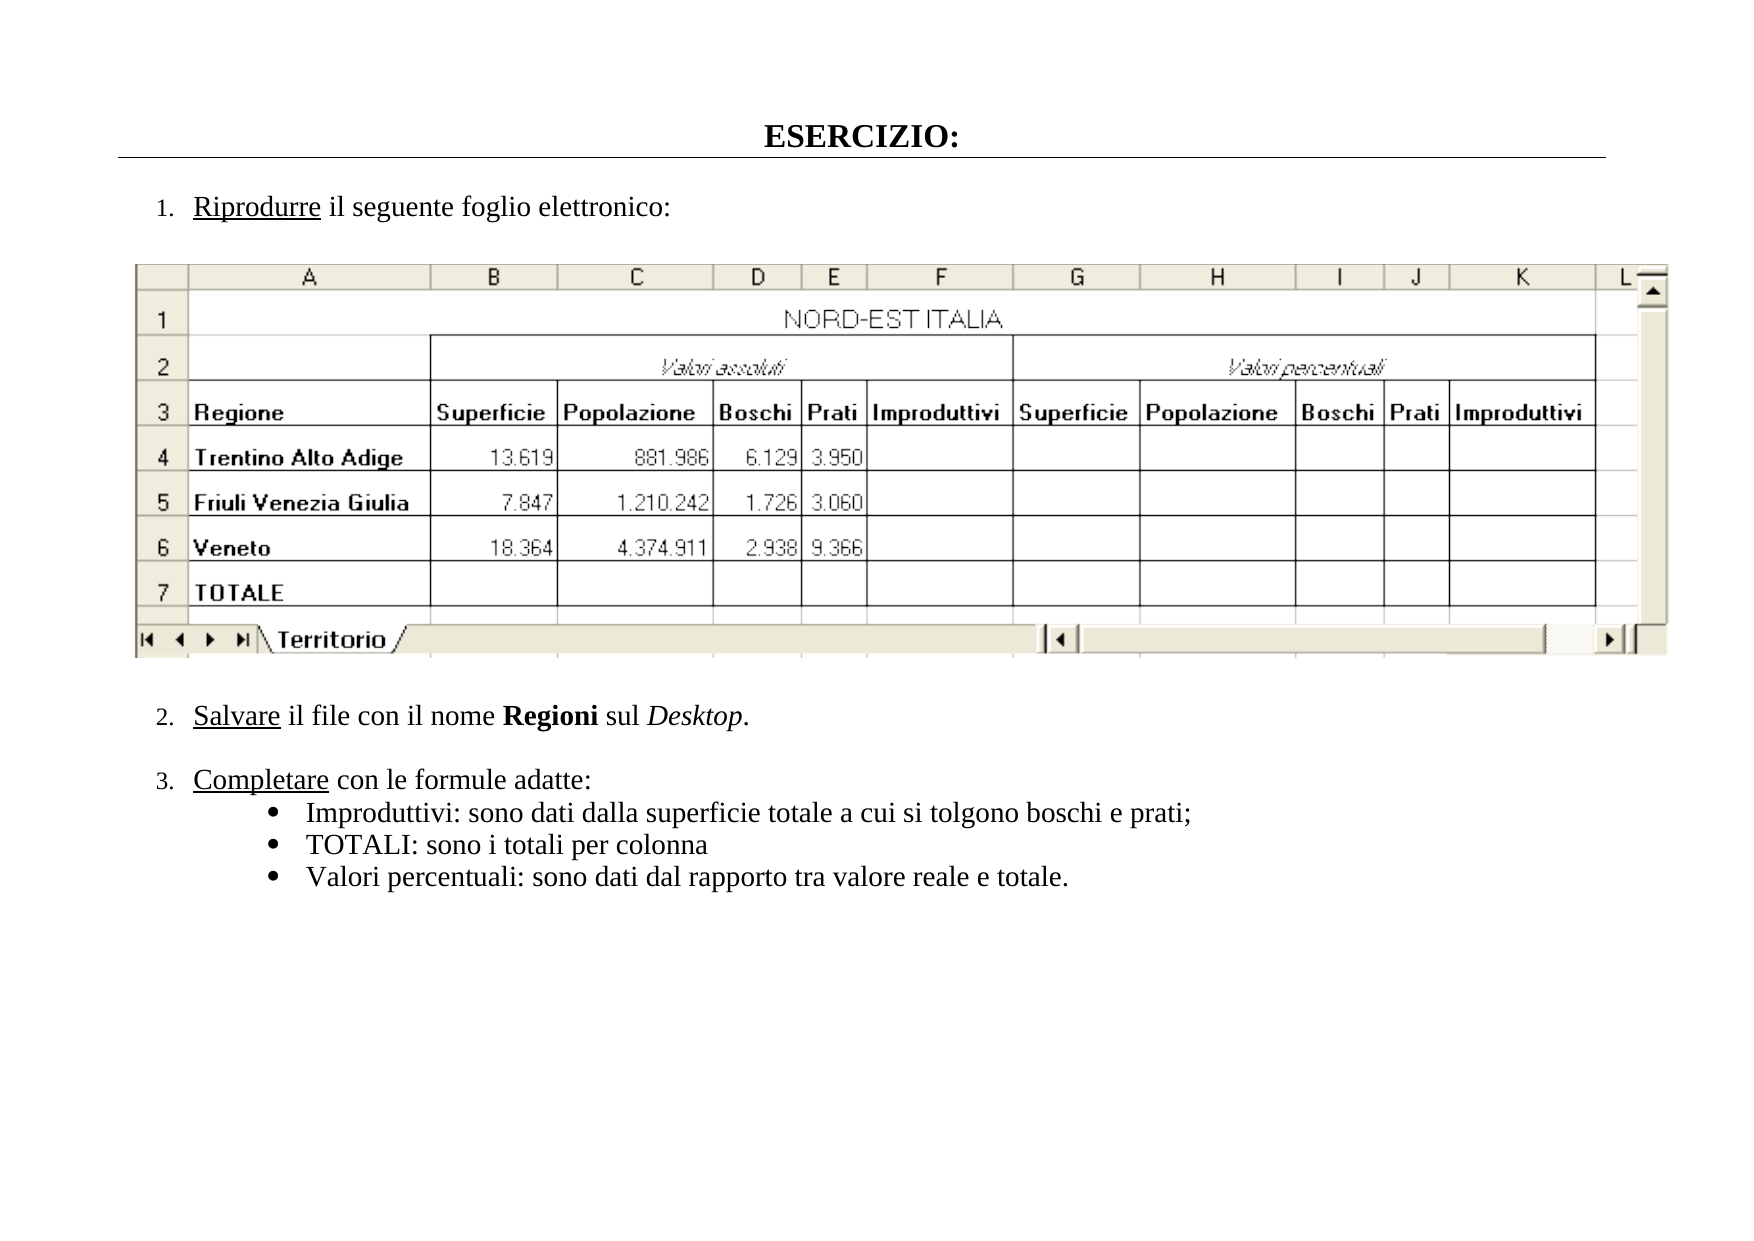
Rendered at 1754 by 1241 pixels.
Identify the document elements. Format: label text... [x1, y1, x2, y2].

list Valori percentuali: sono dati dal rapporto tra valore reale e totale. [268, 861, 1606, 893]
list Improduttivi: sono dati dalla superficie totale a cui si tolgono boschi e prati; [268, 796, 1606, 828]
list Completare con le formule adatte: [156, 764, 1606, 796]
list Riprodurre il seguente foglio elettronico: [156, 190, 1606, 223]
list TOTALI: sono i totali per colonna [268, 828, 1606, 861]
text ESERCIZIO: [118, 118, 1606, 157]
list Salvare il file con il nome Regioni sul Desktop. [156, 699, 1606, 731]
picture [134, 264, 1672, 658]
